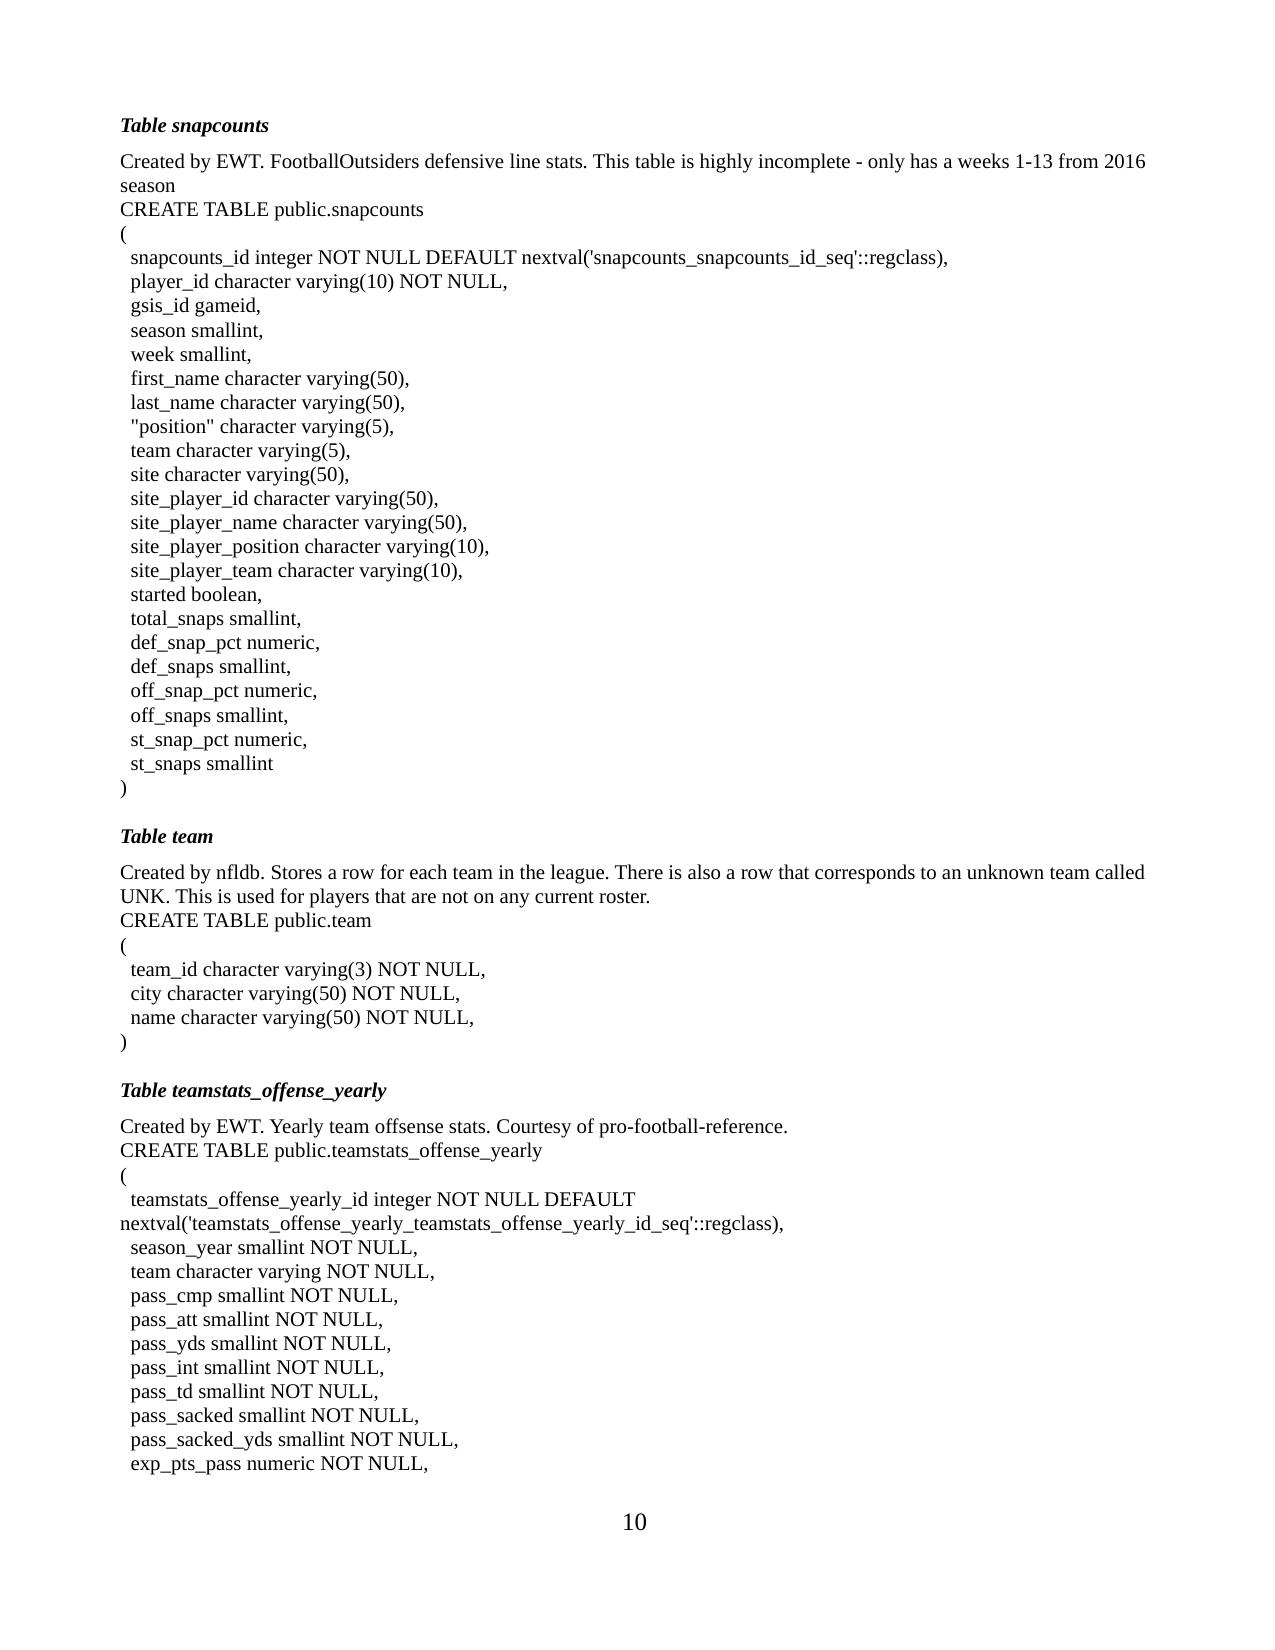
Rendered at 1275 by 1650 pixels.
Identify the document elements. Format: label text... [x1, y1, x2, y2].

text def_snap_pct numeric, [120, 630, 1155, 654]
text Created by EWT. FootballOutsiders defensive line stats. This table is highly incomplete - only has a weeks 1-13 from 2016 season [120, 149, 1155, 197]
text Created by nfldb. Stores a row for each team in the league. There is also a row that corresponds to an unknown team called UNK. This is used for players that are not on any current roster. [120, 860, 1155, 908]
text player_id character varying(10) NOT NULL, [120, 269, 1155, 293]
text Created by EWT. Yearly team offsense stats. Courtesy of pro-football-reference. [120, 1114, 1155, 1138]
text pass_att smallint NOT NULL, [120, 1307, 1155, 1331]
text off_snap_pct numeric, [120, 678, 1155, 702]
text ( [120, 932, 1155, 957]
text started boolean, [120, 582, 1155, 606]
text first_name character varying(50), [120, 366, 1155, 390]
text total_snaps smallint, [120, 606, 1155, 630]
text site_player_name character varying(50), [120, 510, 1155, 534]
text ) [120, 1029, 1155, 1053]
text snapcounts_id integer NOT NULL DEFAULT nextval('snapcounts_snapcounts_id_seq'::regclass), [120, 245, 1155, 269]
text teamstats_offense_yearly_id integer NOT NULL DEFAULT nextval('teamstats_offense_yearly_teamstats_offense_yearly_id_seq'::regclass), [120, 1187, 1155, 1235]
text last_name character varying(50), [120, 390, 1155, 414]
subtitle Table snapcounts [120, 112, 1155, 137]
text site_player_id character varying(50), [120, 486, 1155, 510]
subtitle Table teamstats_offense_yearly [120, 1078, 1155, 1102]
text CREATE TABLE public.team [120, 908, 1155, 932]
subtitle Table team [120, 824, 1155, 848]
text exp_pts_pass numeric NOT NULL, [120, 1451, 1155, 1475]
text team_id character varying(3) NOT NULL, [120, 957, 1155, 981]
text pass_yds smallint NOT NULL, [120, 1331, 1155, 1355]
text gsis_id gameid, [120, 293, 1155, 317]
text week smallint, [120, 342, 1155, 366]
text pass_int smallint NOT NULL, [120, 1355, 1155, 1379]
text season_year smallint NOT NULL, [120, 1235, 1155, 1259]
text st_snaps smallint [120, 751, 1155, 775]
text pass_sacked_yds smallint NOT NULL, [120, 1427, 1155, 1451]
text site character varying(50), [120, 462, 1155, 486]
text st_snap_pct numeric, [120, 727, 1155, 751]
text city character varying(50) NOT NULL, [120, 981, 1155, 1005]
text pass_td smallint NOT NULL, [120, 1379, 1155, 1403]
text ( [120, 221, 1155, 245]
text def_snaps smallint, [120, 654, 1155, 678]
text ( [120, 1162, 1155, 1187]
text "position" character varying(5), [120, 414, 1155, 438]
text season smallint, [120, 317, 1155, 342]
text CREATE TABLE public.teamstats_offense_yearly [120, 1138, 1155, 1162]
text site_player_position character varying(10), [120, 534, 1155, 558]
text team character varying(5), [120, 438, 1155, 462]
text name character varying(50) NOT NULL, [120, 1005, 1155, 1029]
text pass_cmp smallint NOT NULL, [120, 1283, 1155, 1307]
text ) [120, 775, 1155, 799]
text off_snaps smallint, [120, 702, 1155, 727]
text team character varying NOT NULL, [120, 1259, 1155, 1283]
text CREATE TABLE public.snapcounts [120, 197, 1155, 221]
text pass_sacked smallint NOT NULL, [120, 1403, 1155, 1427]
text site_player_team character varying(10), [120, 558, 1155, 582]
